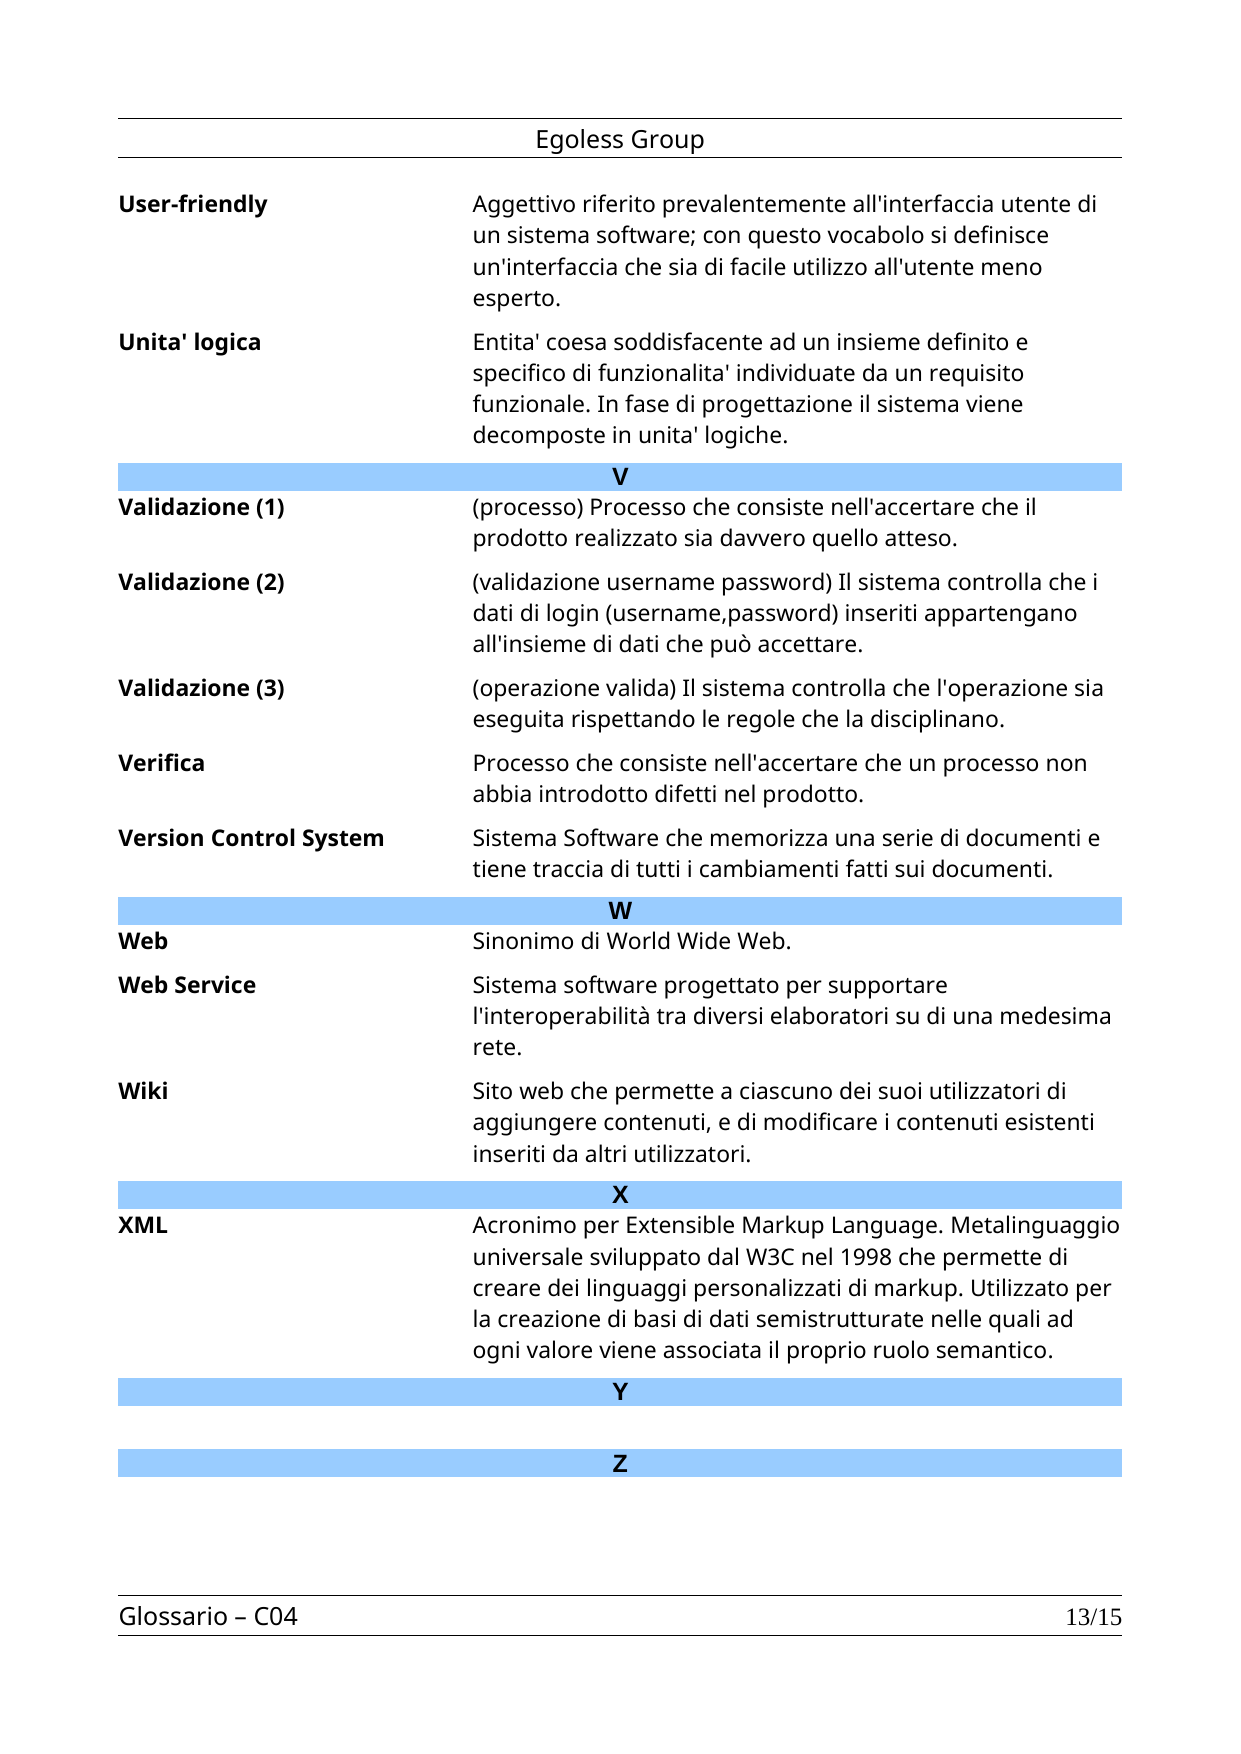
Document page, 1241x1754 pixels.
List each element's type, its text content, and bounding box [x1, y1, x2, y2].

text Y [118, 1378, 1122, 1406]
text Wiki Sito web che permette a ciascuno dei suoi utilizzatori di aggiungere contenuti, e di modificare i contenuti esistenti inseriti da altri utilizzatori. [118, 1075, 1122, 1169]
text Web Service Sistema software progettato per supportare l'interoperabilità tra diversi elaboratori su di una medesima rete. [118, 969, 1122, 1062]
text XML Acronimo per Extensible Markup Language. Metalinguaggio universale sviluppato dal W3C nel 1998 che permette di creare dei linguaggi personalizzati di markup. Utilizzato per la creazione di basi di dati semistrutturate nelle quali ad ogni valore viene associata il proprio ruolo semantico. [118, 1209, 1122, 1365]
text User-friendly Aggettivo riferito prevalentemente all'interfaccia utente di un sistema software; con questo vocabolo si definisce un'interfaccia che sia di facile utilizzo all'utente meno esperto. [118, 188, 1122, 313]
text Validazione (2) (validazione username password) Il sistema controlla che i dati di login (username,password) inseriti appartengano all'insieme di dati che può accettare. [118, 566, 1122, 659]
text Validazione (1) (processo) Processo che consiste nell'accertare che il prodotto realizzato sia davvero quello atteso. [118, 491, 1122, 553]
text Verifica Processo che consiste nell'accertare che un processo non abbia introdotto difetti nel prodotto. [118, 747, 1122, 809]
text Validazione (3) (operazione valida) Il sistema controlla che l'operazione sia eseguita rispettando le regole che la disciplinano. [118, 672, 1122, 734]
text Web Sinonimo di World Wide Web. [118, 925, 1122, 956]
text Unita' logica Entita' coesa soddisfacente ad un insieme definito e specifico di funzionalita' individuate da un requisito funzionale. In fase di progettazione il sistema viene decomposte in unita' logiche. [118, 325, 1122, 450]
text Version Control System Sistema Software che memorizza una serie di documenti e tiene traccia di tutti i cambiamenti fatti sui documenti. [118, 822, 1122, 884]
